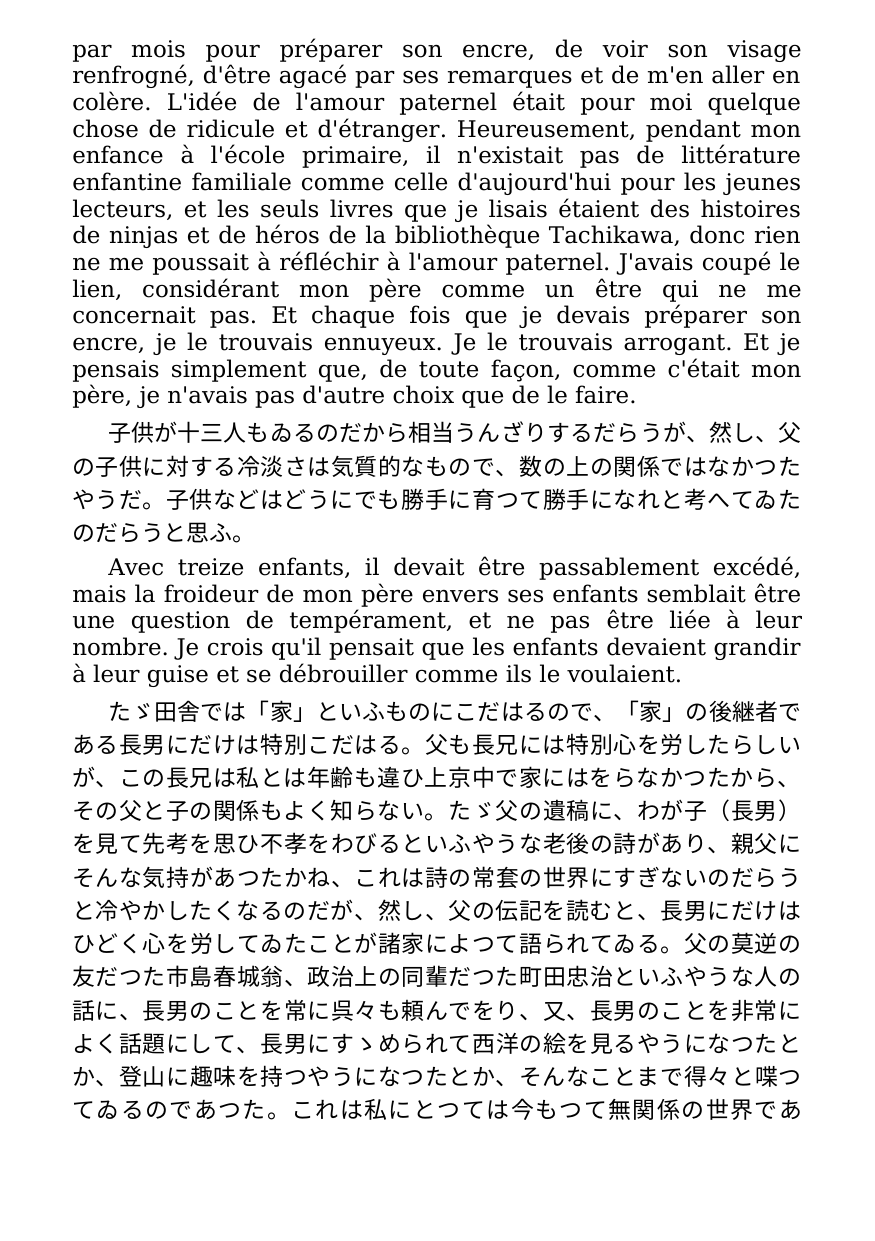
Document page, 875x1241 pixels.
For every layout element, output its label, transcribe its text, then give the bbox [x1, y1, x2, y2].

text たゞ田舎では「家」といふものにこだはるので、「家」の後継者である長男にだけは特別こだはる。父も長兄には特別心を労したらしいが、この長兄は私とは年齢も違ひ上京中で家にはをらなかつたから、その父と子の関係もよく知らない。たゞ父の遺稿に、わが子（長男）を見て先考を思ひ不孝をわびるといふやうな老後の詩があり、親父にそんな気持があつたかね、これは詩の常套の世界にすぎないのだらうと冷やかしたくなるのだが、然し、父の伝記を読むと、長男にだけはひどく心を労してゐたことが諸家によつて語られてゐる。父の莫逆の友だつた市島春城翁、政治上の同輩だつた町田忠治といふやうな人の話に、長男のことを常に呉々も頼んでをり、又、長男のことを非常によく話題にして、長男にすゝめられて西洋の絵を見るやうになつたとか、登山に趣味を持つやうになつたとか、そんなことまで得々と喋つてゐるのであつた。これは私にとつては今もつて無関係の世界であ [72, 693, 802, 1125]
text 子供が十三人もゐるのだから相当うんざりするだらうが、然し、父の子供に対する冷淡さは気質的なもので、数の上の関係ではなかつたやうだ。子供などはどうにでも勝手に育つて勝手になれと考へてゐたのだらうと思ふ。 [72, 415, 802, 548]
text Avec treize enfants, il devait être passablement excédé, mais la froideur de mon père envers ses enfants semblait être une question de tempérament, et ne pas être liée à leur nombre. Je crois qu'il pensait que les enfants devaient grandir à leur guise et se débrouiller comme ils le voulaient. [72, 554, 802, 687]
text par mois pour préparer son encre, de voir son visage renfrogné, d'être agacé par ses remarques et de m'en aller en colère. L'idée de l'amour paternel était pour moi quelque chose de ridicule et d'étranger. Heureusement, pendant mon enfance à l'école primaire, il n'existait pas de littérature enfantine familiale comme celle d'aujourd'hui pour les jeunes lecteurs, et les seuls livres que je lisais étaient des histoires de ninjas et de héros de la bibliothèque Tachikawa, donc rien ne me poussait à réfléchir à l'amour paternel. J'avais coupé le lien, considérant mon père comme un être qui ne me concernait pas. Et chaque fois que je devais préparer son encre, je le trouvais ennuyeux. Je le trouvais arrogant. Et je pensais simplement que, de toute façon, comme c'était mon père, je n'avais pas d'autre choix que de le faire. [72, 36, 802, 409]
